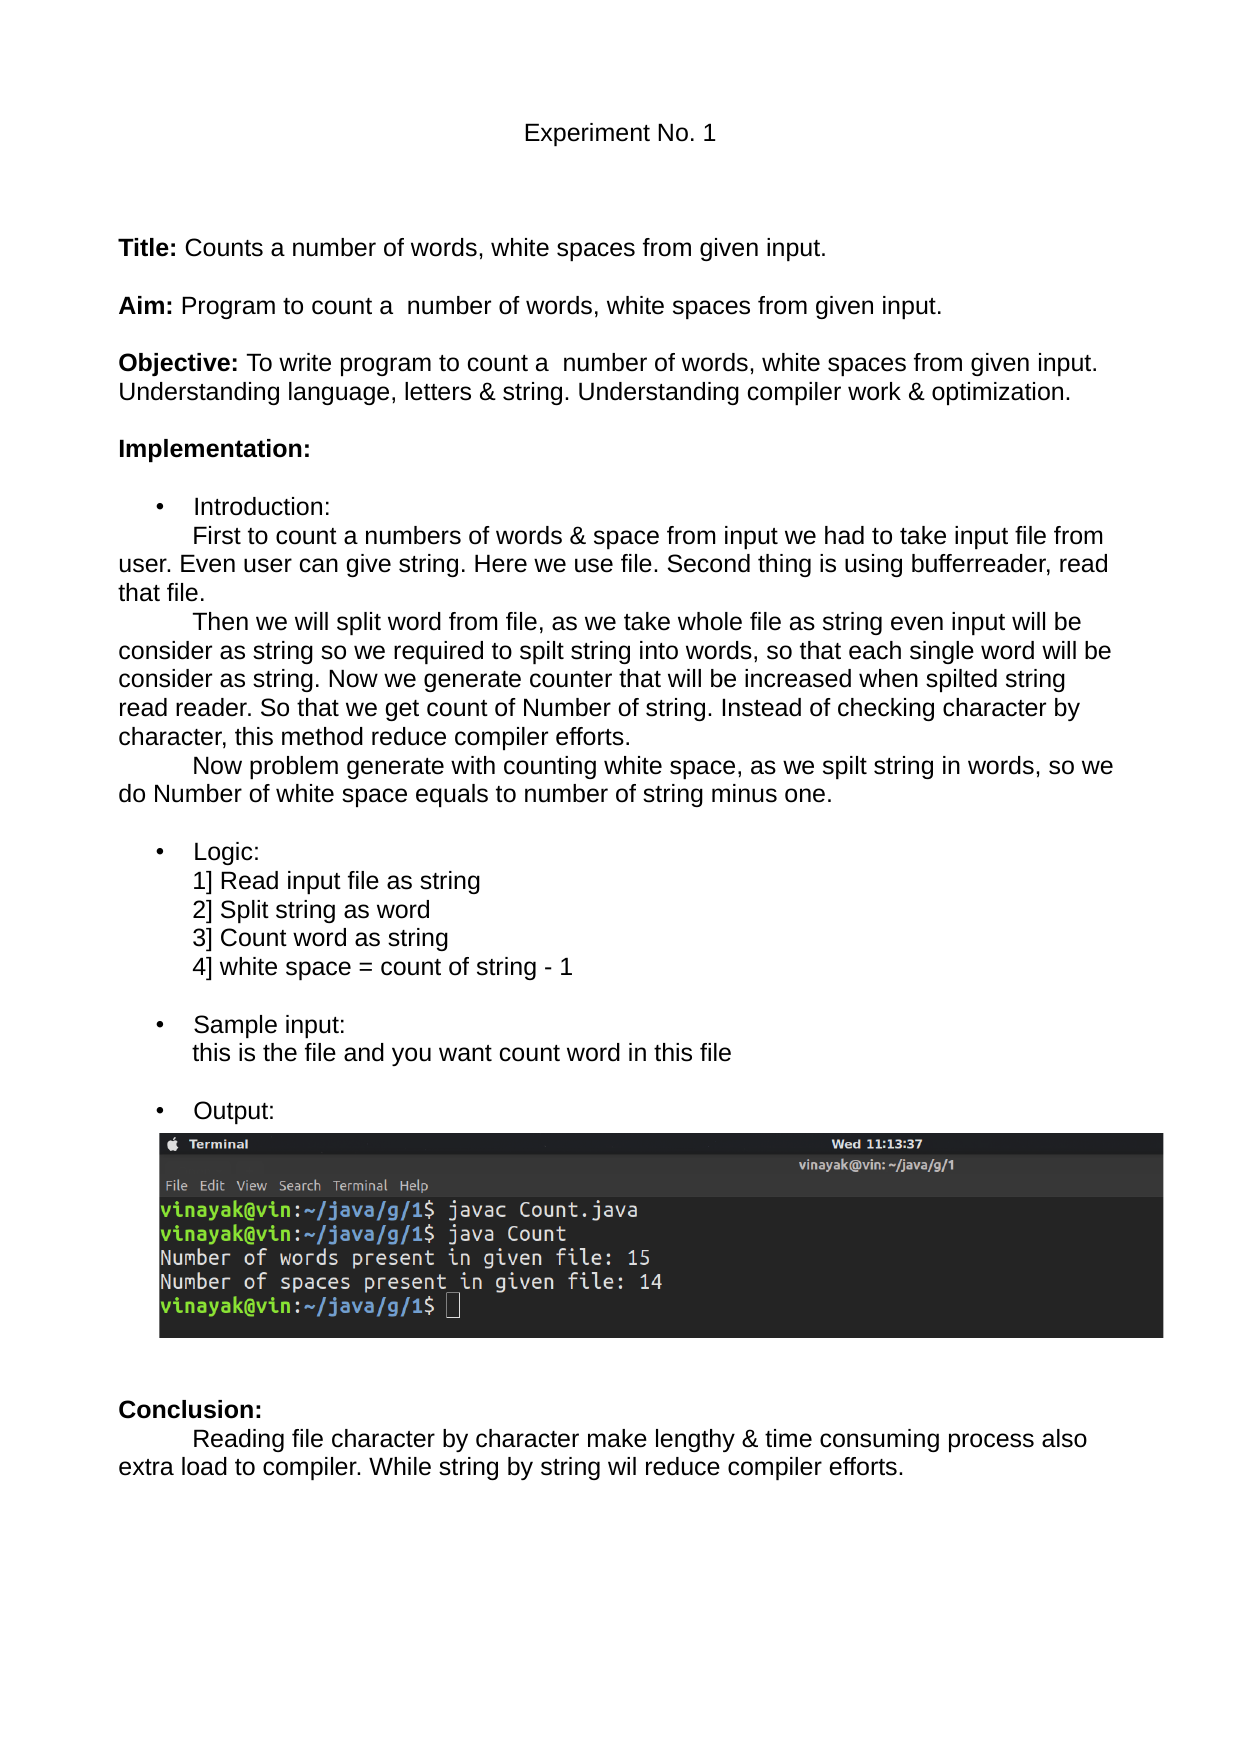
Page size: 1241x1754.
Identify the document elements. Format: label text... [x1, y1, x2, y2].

list Logic: [156, 837, 1122, 866]
text Aim: Program to count a number of words, white spaces from given input. [118, 291, 1122, 319]
text Conclusion: [118, 1395, 1122, 1424]
list Introduction: [156, 492, 1122, 521]
text Title: Counts a number of words, white spaces from given input. [118, 233, 1122, 262]
text Reading file character by character make lengthy & time consuming process also extra load to compiler. While string by string wil reduce compiler efforts. [118, 1424, 1122, 1481]
text Then we will split word from file, as we take whole file as string even input will be consider as string so we required to spilt string into words, so that each single word will be consider as string. Now we generate counter that will be increased when spilted string read reader. So that we get count of Number of string. Instead of checking character by character, this method reduce compiler efforts. [118, 607, 1122, 751]
text Implementation: [118, 434, 1122, 463]
list Output: [156, 1096, 1122, 1125]
text Experiment No. 1 [118, 118, 1122, 147]
text this is the file and you want count word in this file [118, 1038, 1122, 1067]
list Sample input: [156, 1009, 1122, 1038]
text Objective: To write program to count a number of words, white spaces from given input. Understanding language, letters & string. Understanding compiler work & optimization. [118, 348, 1122, 406]
text 2] Split string as word [118, 894, 1122, 923]
text 1] Read input file as string [118, 866, 1122, 894]
text 4] white space = count of string - 1 [118, 952, 1122, 981]
text 3] Count word as string [118, 923, 1122, 952]
text First to count a numbers of words & space from input we had to take input file from user. Even user can give string. Here we use file. Second thing is using bufferreader, read that file. [118, 521, 1122, 607]
text Now problem generate with counting white space, as we spilt string in words, so we do Number of white space equals to number of string minus one. [118, 751, 1122, 808]
picture [159, 1133, 1164, 1338]
